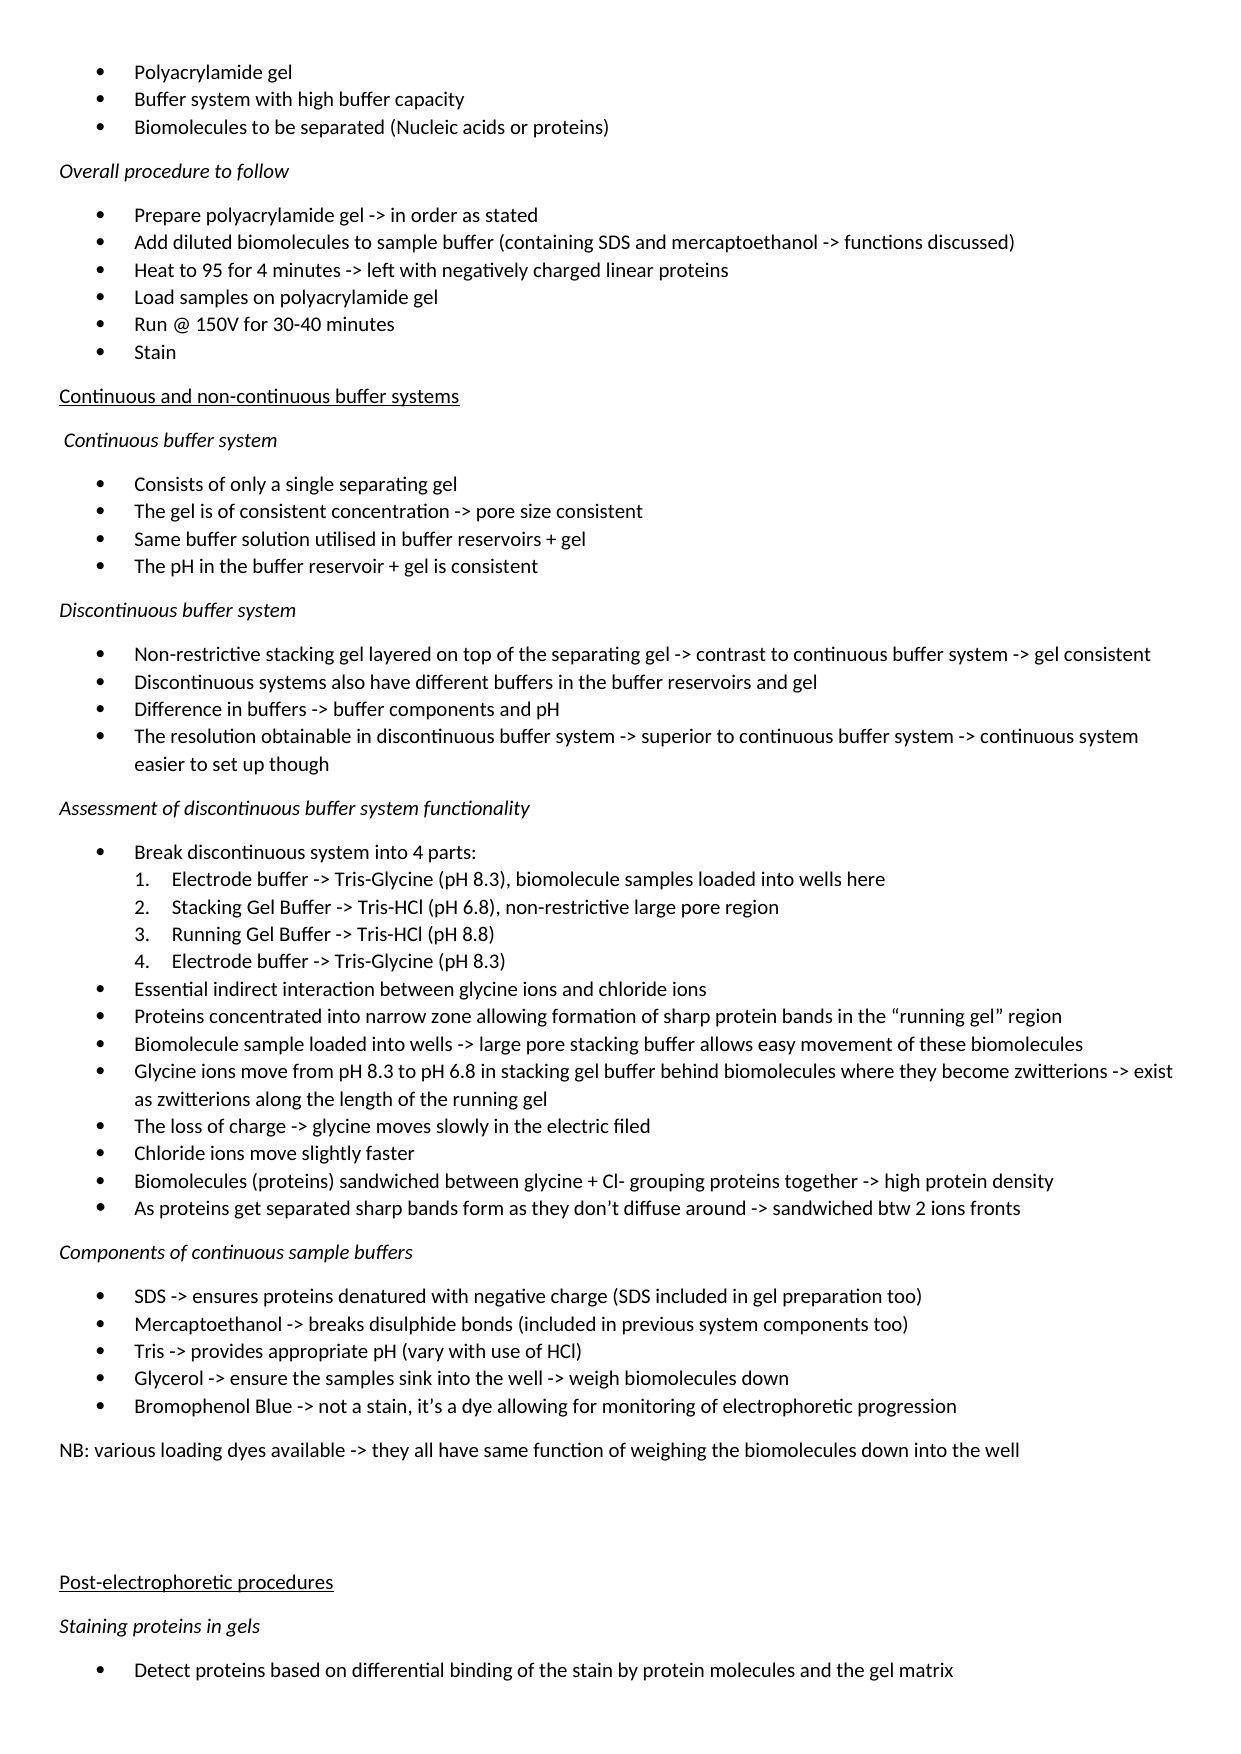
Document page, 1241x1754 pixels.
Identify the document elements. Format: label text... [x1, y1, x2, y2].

text Staining proteins in gels [59, 1613, 1181, 1639]
text Overall procedure to follow [59, 158, 1181, 183]
text Post-electrophoretic procedures [59, 1569, 1181, 1595]
list SDS -> ensures proteins denatured with negative charge (SDS included in gel preparation too) [97, 1283, 1181, 1309]
list Difference in buffers -> buffer components and pH [97, 696, 1181, 722]
text Continuous buffer system [59, 427, 1181, 452]
list The loss of charge -> glycine moves slowly in the electric filed [97, 1113, 1181, 1138]
list Detect proteins based on differential binding of the stain by protein molecules and the gel matrix [97, 1657, 1181, 1683]
list Polyacrylamide gel [97, 59, 1181, 84]
list Same buffer solution utilised in buffer reservoirs + gel [97, 526, 1181, 551]
list Consists of only a single separating gel [97, 471, 1181, 497]
list Break discontinuous system into 4 parts: [97, 839, 1181, 864]
list Essential indirect interaction between glycine ions and chloride ions [97, 976, 1181, 1002]
list Bromophenol Blue -> not a stain, it’s a dye allowing for monitoring of electrophoretic progression [97, 1393, 1181, 1418]
list Biomolecule sample loaded into wells -> large pore stacking buffer allows easy movement of these biomolecules [97, 1031, 1181, 1056]
list Chloride ions move slightly faster [97, 1141, 1181, 1166]
list Stacking Gel Buffer -> Tris-HCl (pH 6.8), non-restrictive large pore region [134, 894, 1181, 919]
text Assessment of discontinuous buffer system functionality [59, 795, 1181, 821]
list Non-restrictive stacking gel layered on top of the separating gel -> contrast to continuous buffer system -> gel consistent [97, 641, 1181, 667]
list Tris -> provides appropriate pH (vary with use of HCl) [97, 1338, 1181, 1364]
list As proteins get separated sharp bands form as they don’t diffuse around -> sandwiched btw 2 ions fronts [97, 1195, 1181, 1221]
text NB: various loading dyes available -> they all have same function of weighing the biomolecules down into the well [59, 1437, 1181, 1462]
text Discontinuous buffer system [59, 597, 1181, 623]
text Components of continuous sample buffers [59, 1239, 1181, 1265]
list Prepare polyacrylamide gel -> in order as stated [97, 202, 1181, 227]
list Glycine ions move from pH 8.3 to pH 6.8 in stacking gel buffer behind biomolecules where they become zwitterions -> exist as zwitterions along the length of the running gel [97, 1058, 1181, 1111]
list Run @ 150V for 30-40 minutes [97, 312, 1181, 337]
list Running Gel Buffer -> Tris-HCl (pH 8.8) [134, 921, 1181, 947]
list Glycerol -> ensure the samples sink into the well -> weigh biomolecules down [97, 1366, 1181, 1391]
list Mercaptoethanol -> breaks disulphide bonds (included in previous system components too) [97, 1311, 1181, 1336]
list Electrode buffer -> Tris-Glycine (pH 8.3) [134, 949, 1181, 974]
list The resolution obtainable in discontinuous buffer system -> superior to continuous buffer system -> continuous system easier to set up though [97, 724, 1181, 776]
list Load samples on polyacrylamide gel [97, 284, 1181, 309]
list Stain [97, 339, 1181, 364]
list Proteins concentrated into narrow zone allowing formation of sharp protein bands in the “running gel” region [97, 1003, 1181, 1029]
list Buffer system with high buffer capacity [97, 86, 1181, 112]
list Biomolecules (proteins) sandwiched between glycine + Cl- grouping proteins together -> high protein density [97, 1168, 1181, 1193]
list Electrode buffer -> Tris-Glycine (pH 8.3), biomolecule samples loaded into wells here [134, 867, 1181, 892]
list The pH in the buffer reservoir + gel is consistent [97, 553, 1181, 579]
list Biomolecules to be separated (Nucleic acids or proteins) [97, 114, 1181, 139]
list The gel is of consistent concentration -> pore size consistent [97, 498, 1181, 524]
list Discontinuous systems also have different buffers in the buffer reservoirs and gel [97, 669, 1181, 694]
list Heat to 95 for 4 minutes -> left with negatively charged linear proteins [97, 257, 1181, 282]
text Continuous and non-continuous buffer systems [59, 383, 1181, 408]
list Add diluted biomolecules to sample buffer (containing SDS and mercaptoethanol -> functions discussed) [97, 229, 1181, 255]
